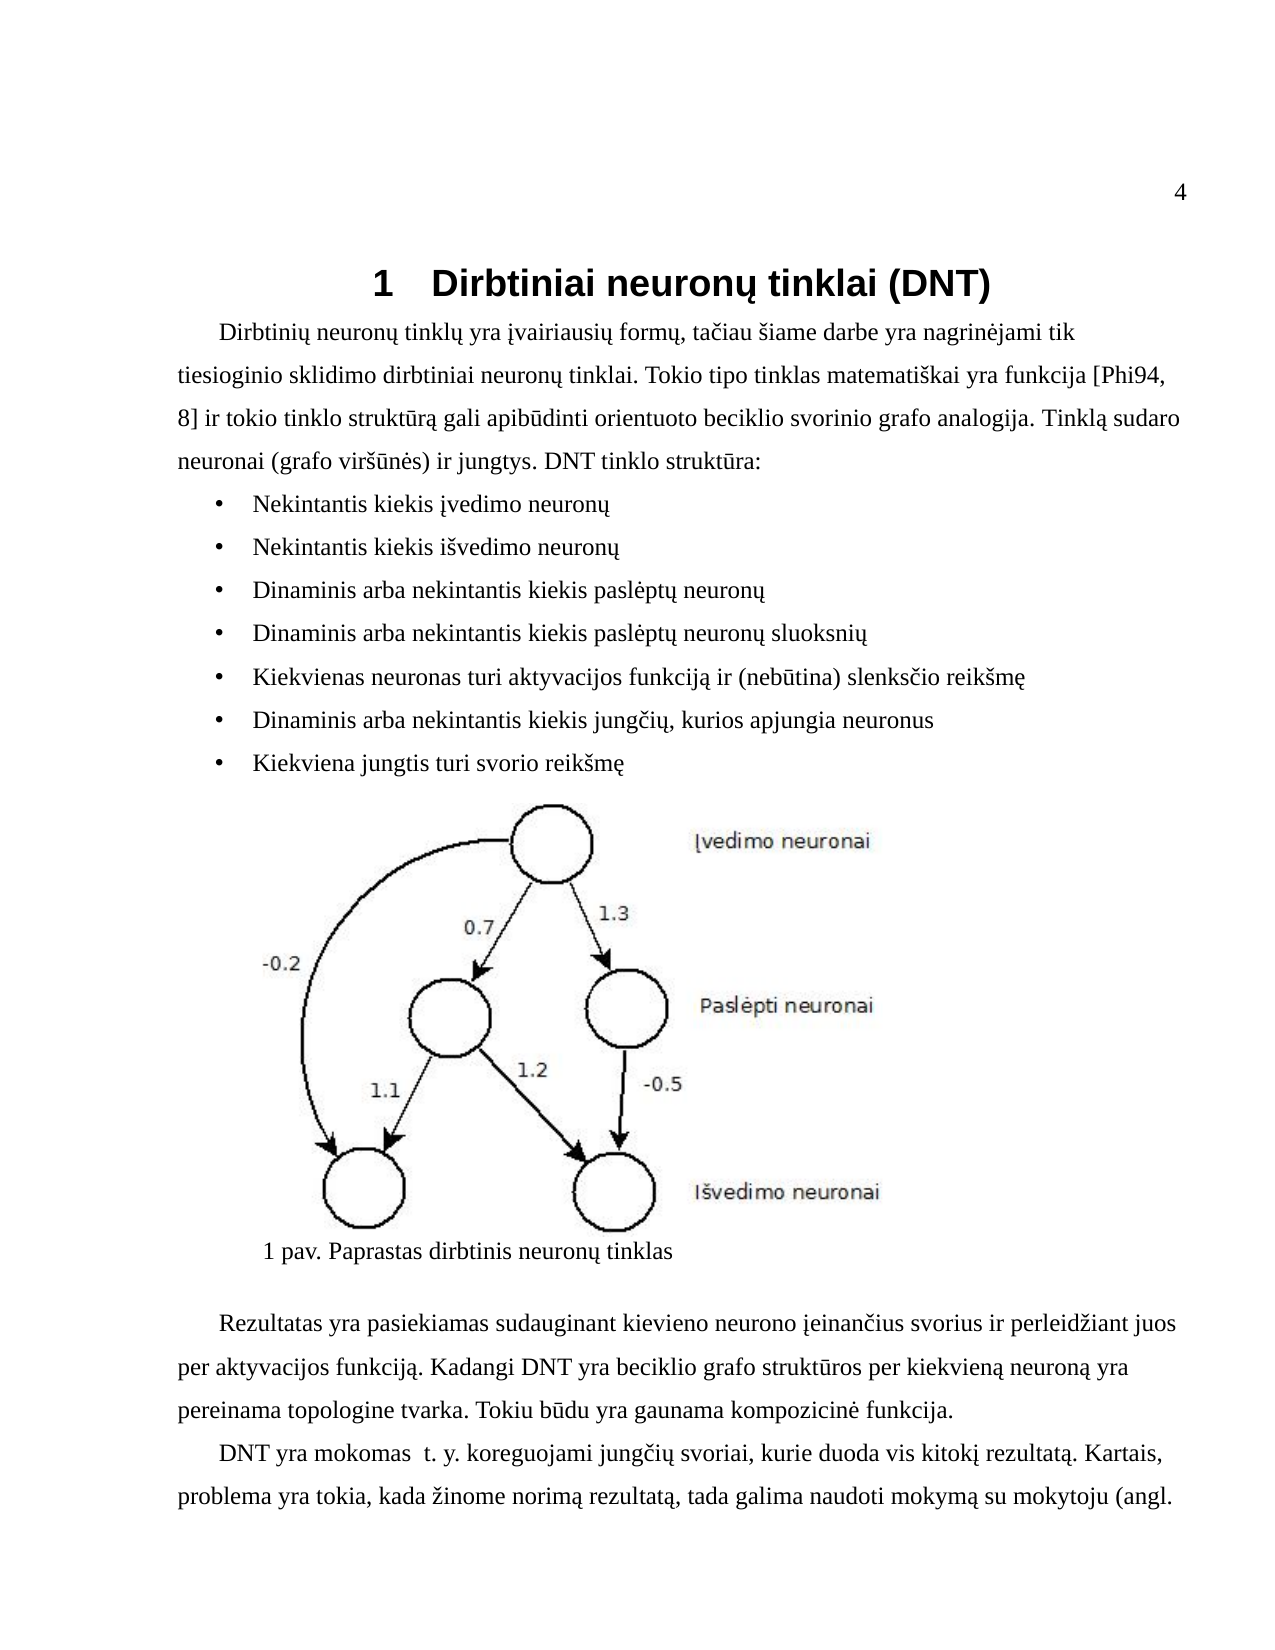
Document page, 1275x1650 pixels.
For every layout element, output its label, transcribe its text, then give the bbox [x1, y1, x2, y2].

subtitle Dirbtiniai neuronų tinklai (DNT) [177, 260, 1186, 304]
text Rezultatas yra pasiekiamas sudauginant kievieno neurono įeinančius svorius ir perleidžiant juos per aktyvacijos funkciją. Kadangi DNT yra beciklio grafo struktūros per kiekvieną neuroną yra pereinama topologine tvarka. Tokiu būdu yra gaunama kompozicinė funkcija. [177, 1308, 1186, 1423]
list Kiekviena jungtis turi svorio reikšmę [215, 748, 1186, 777]
picture [262, 803, 883, 1237]
list Dinaminis arba nekintantis kiekis paslėptų neuronų [215, 575, 1186, 604]
list Nekintantis kiekis išvedimo neuronų [215, 532, 1186, 561]
list Kiekvienas neuronas turi aktyvacijos funkciją ir (nebūtina) slenksčio reikšmę [215, 662, 1186, 690]
list Dinaminis arba nekintantis kiekis paslėptų neuronų sluoksnių [215, 618, 1186, 647]
text 1 pav. Paprastas dirbtinis neuronų tinklas [262, 1237, 883, 1265]
text DNT yra mokomas t. y. koreguojami jungčių svoriai, kurie duoda vis kitokį rezultatą. Kartais, problema yra tokia, kada žinome norimą rezultatą, tada galima naudoti mokymą su mokytoju (angl. [177, 1438, 1186, 1510]
list Dinaminis arba nekintantis kiekis jungčių, kurios apjungia neuronus [215, 705, 1186, 733]
text Dirbtinių neuronų tinklų yra įvairiausių formų, tačiau šiame darbe yra nagrinėjami tik tiesioginio sklidimo dirbtiniai neuronų tinklai. Tokio tipo tinklas matematiškai yra funkcija [Phi94, 8] ir tokio tinklo struktūrą gali apibūdinti orientuoto beciklio svorinio grafo analogija. Tinklą sudaro neuronai (grafo viršūnės) ir jungtys. DNT tinklo struktūra: [177, 317, 1186, 475]
list Nekintantis kiekis įvedimo neuronų [215, 489, 1186, 518]
